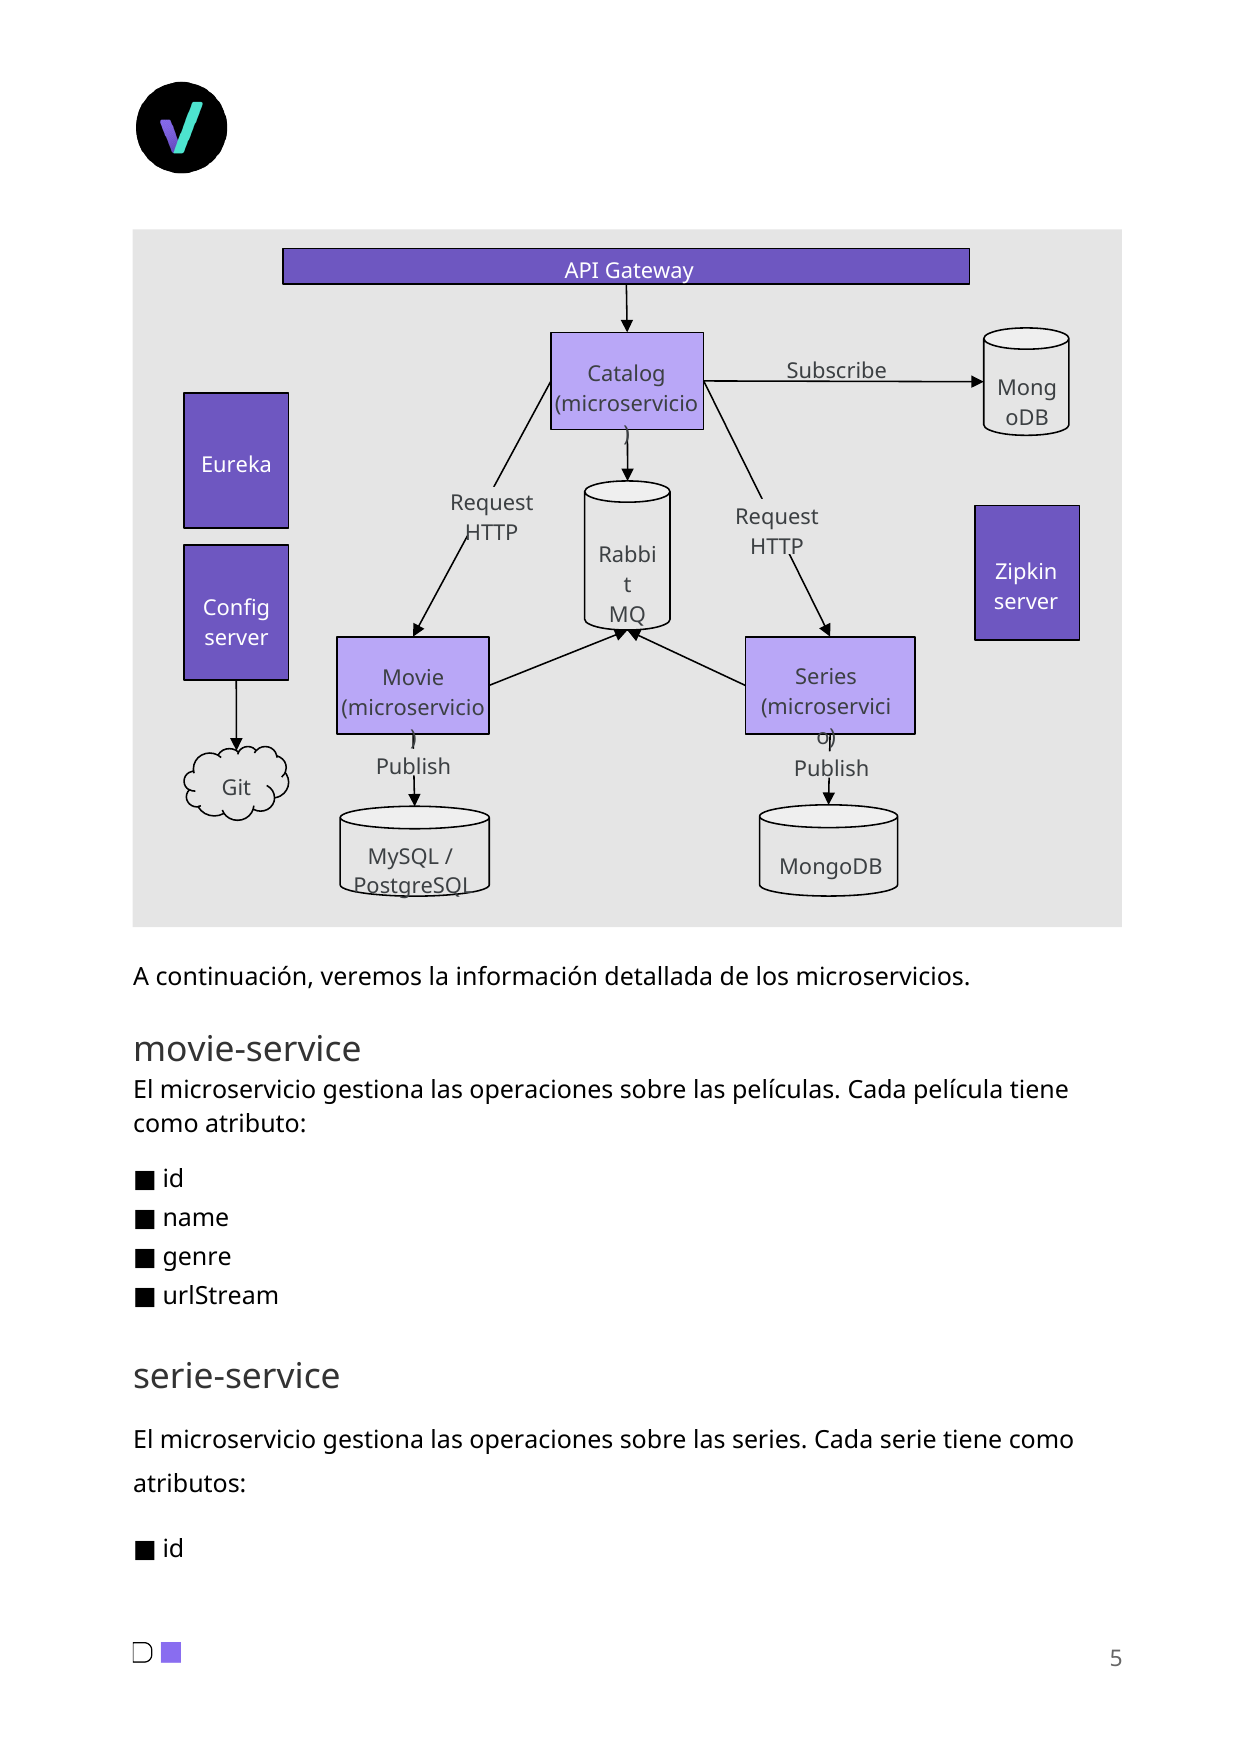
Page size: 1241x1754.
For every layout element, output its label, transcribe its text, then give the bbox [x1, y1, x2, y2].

list urlStream [133, 1278, 1122, 1312]
subtitle serie-service [133, 1351, 1122, 1399]
list genre [133, 1239, 1122, 1273]
list id [133, 1161, 1122, 1194]
subtitle movie-service El microservicio gestiona las operaciones sobre las películas. Cada película tiene como atributo: [133, 1023, 1122, 1140]
picture [132, 1636, 182, 1668]
picture [120, 68, 241, 187]
list name [133, 1200, 1122, 1234]
text El microservicio gestiona las operaciones sobre las series. Cada serie tiene como atributos: [133, 1421, 1122, 1500]
text A continuación, veremos la información detallada de los microservicios. [133, 958, 1122, 992]
list id [133, 1531, 1122, 1565]
